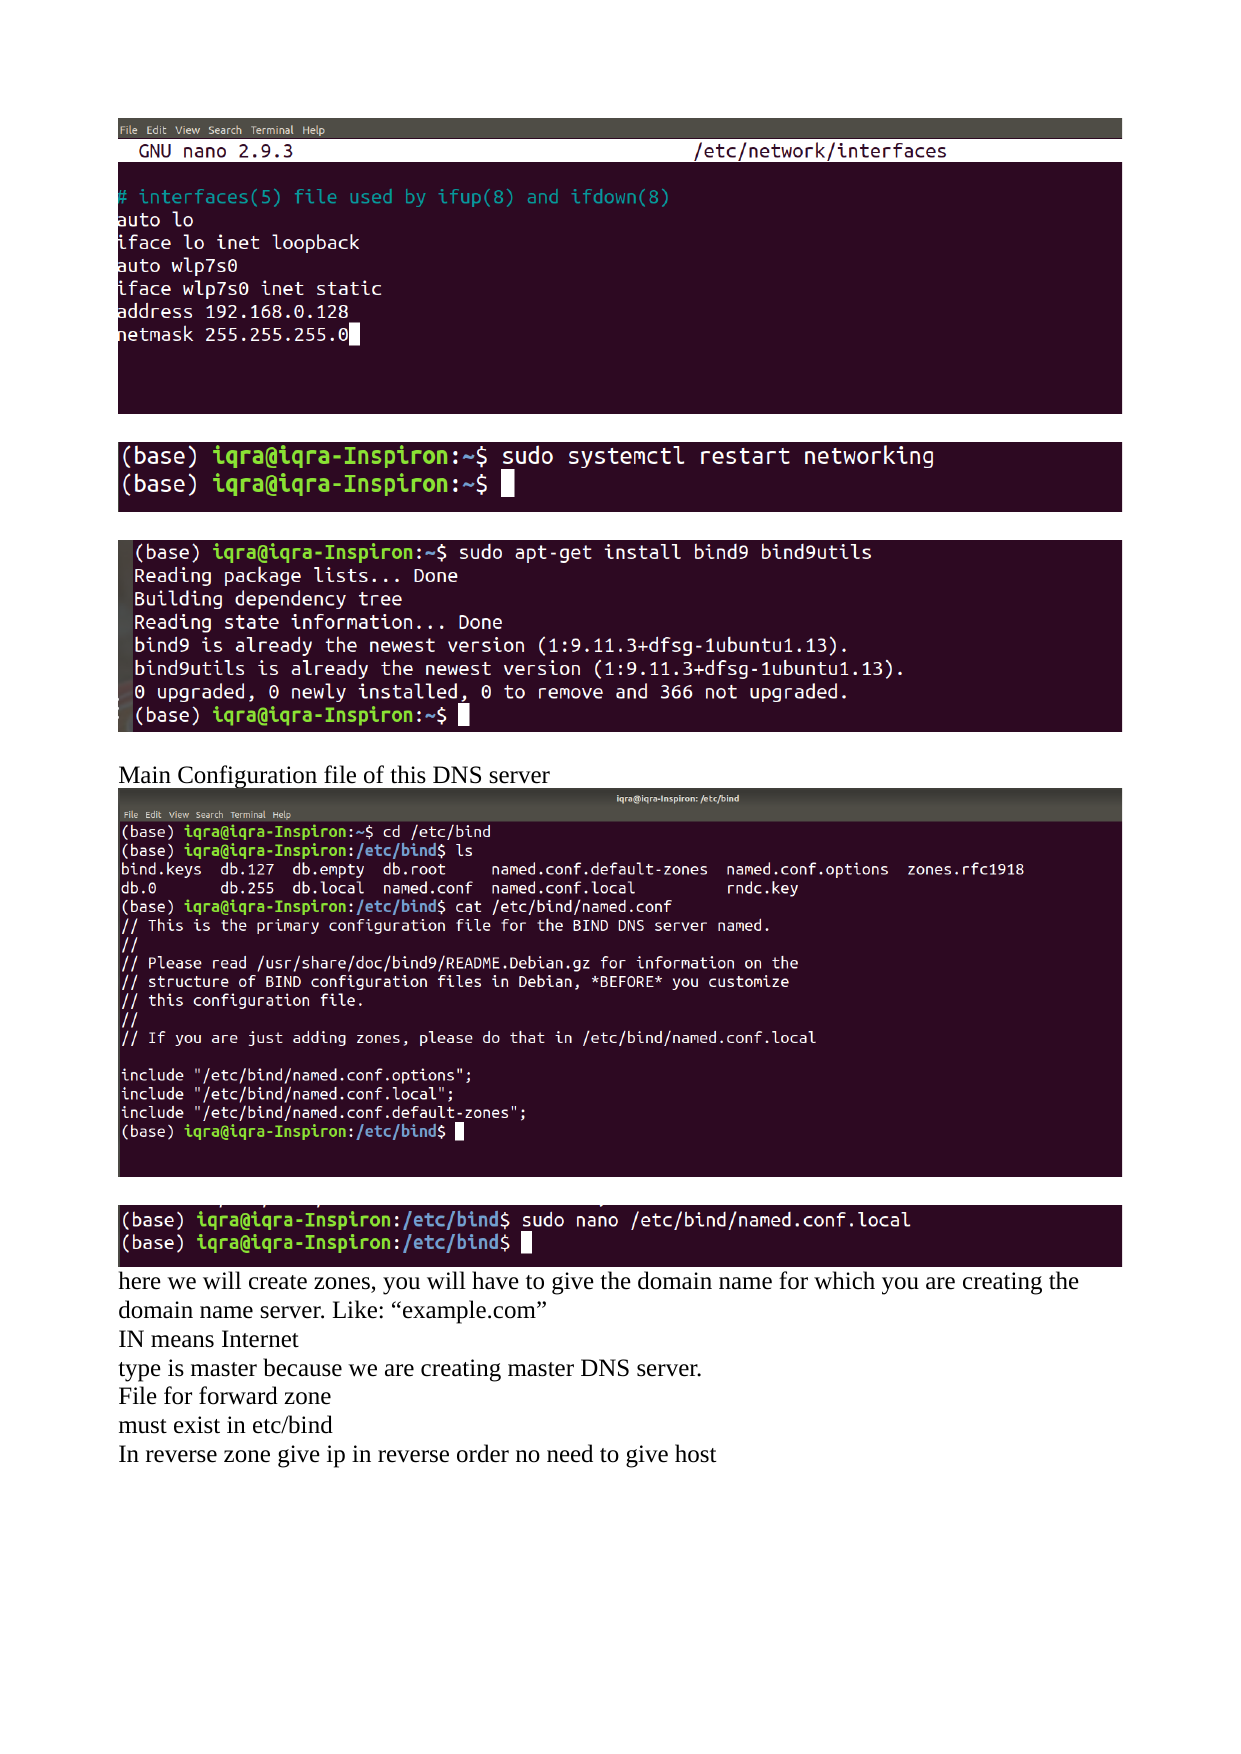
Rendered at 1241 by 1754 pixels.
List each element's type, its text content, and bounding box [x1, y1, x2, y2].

picture [118, 1205, 1123, 1267]
picture [118, 540, 1123, 732]
text In reverse zone give ip in reverse order no need to give host [118, 1439, 1122, 1468]
text type is master because we are creating master DNS server. [118, 1353, 1122, 1381]
text here we will create zones, you will have to give the domain name for which you are creating the domain name server. Like: “example.com” [118, 1267, 1122, 1324]
text IN means Internet [118, 1324, 1122, 1353]
text Main Configuration file of this DNS server [118, 760, 1122, 788]
text must exist in etc/bind [118, 1410, 1122, 1439]
picture [118, 118, 1123, 414]
picture [118, 788, 1123, 1177]
text File for forward zone [118, 1381, 1122, 1410]
picture [118, 442, 1123, 512]
